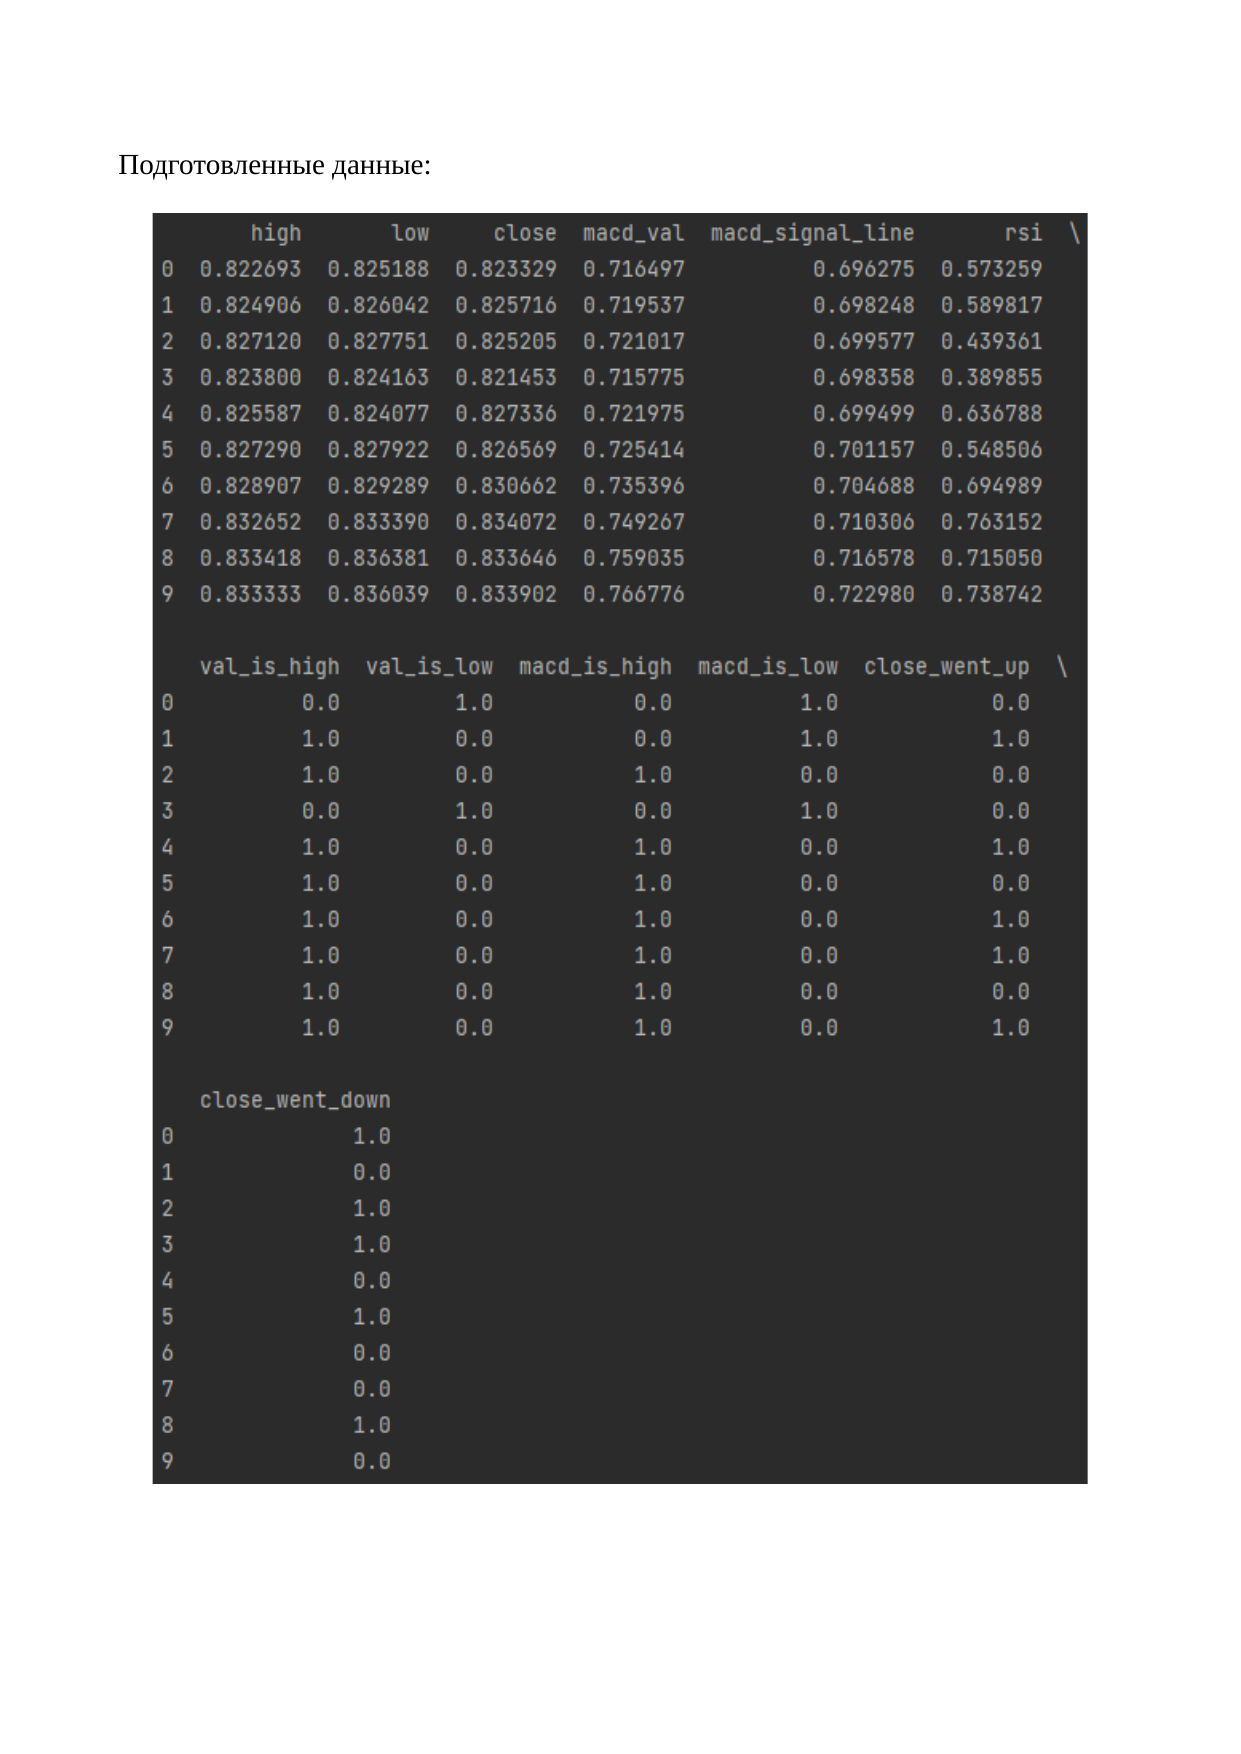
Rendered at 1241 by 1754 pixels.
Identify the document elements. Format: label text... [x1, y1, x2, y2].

picture [152, 213, 1088, 1484]
text Подготовленные данные: [118, 147, 1122, 180]
